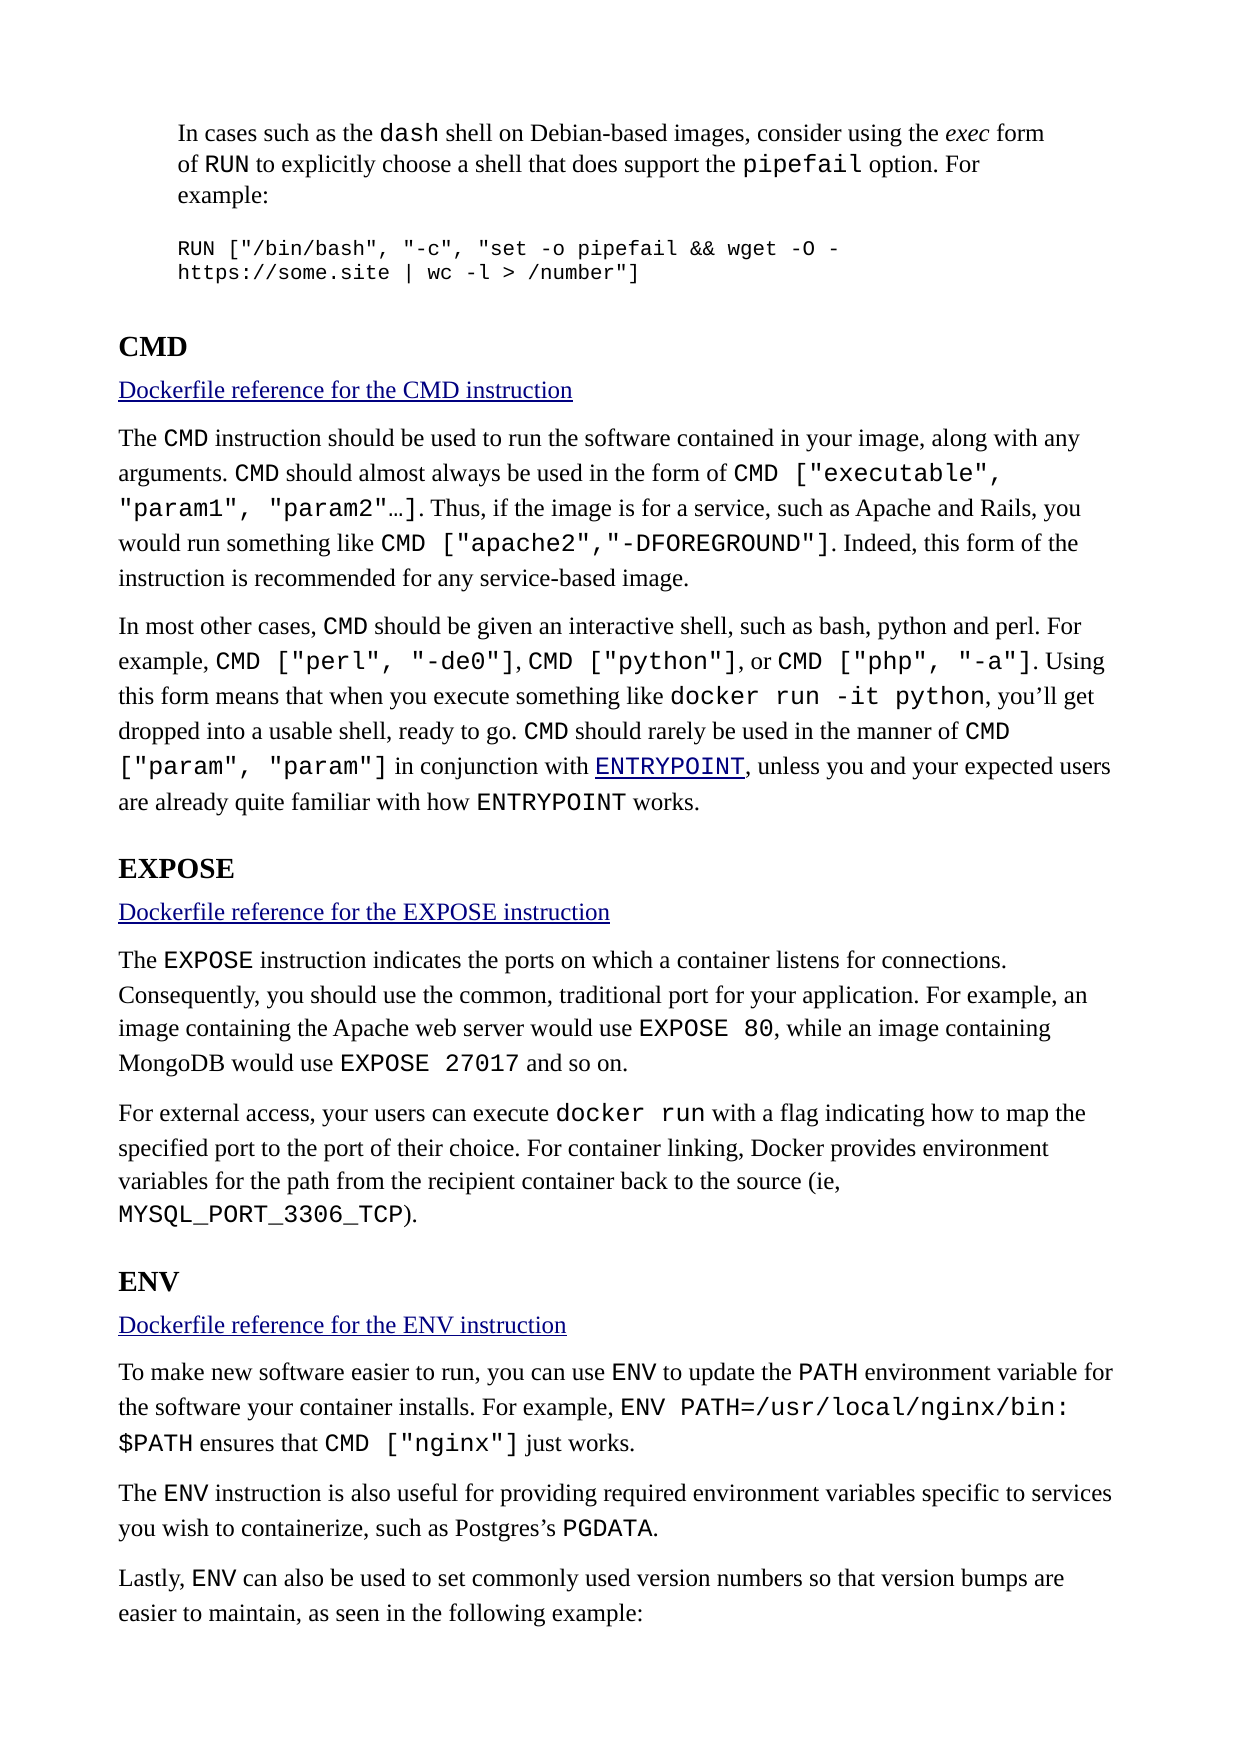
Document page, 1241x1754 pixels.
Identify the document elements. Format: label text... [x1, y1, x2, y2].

text The EXPOSE instruction indicates the ports on which a container listens for connections. Consequently, you should use the common, traditional port for your application. For example, an image containing the Apache web server would use EXPOSE 80, while an image containing MongoDB would use EXPOSE 27017 and so on. [118, 945, 1122, 1079]
subtitle CMD [118, 329, 1122, 363]
subtitle ENV [118, 1264, 1122, 1297]
text Lastly, ENV can also be used to set commonly used version numbers so that version bumps are easier to maintain, as seen in the following example: [118, 1563, 1122, 1627]
text RUN ["/bin/bash", "-c", "set -o pipefail && wget -O - https://some.site | wc -l > /number"] [177, 238, 1063, 285]
text In cases such as the dash shell on Debian-based images, consider using the exec form of RUN to explicitly choose a shell that does support the pipefail option. For example: [177, 118, 1063, 208]
text The ENV instruction is also useful for providing required environment variables specific to services you wish to containerize, such as Postgres’s PGDATA. [118, 1478, 1122, 1543]
text Dockerfile reference for the ENV instruction [118, 1310, 1122, 1338]
text For external access, your users can execute docker run with a flag indicating how to map the specified port to the port of their choice. For container linking, Docker provides environment variables for the path from the recipient container back to the source (ie, MYSQL_PORT_3306_TCP). [118, 1098, 1122, 1230]
text Dockerfile reference for the CMD instruction [118, 375, 1122, 404]
subtitle EXPOSE [118, 851, 1122, 885]
text To make new software easier to run, you can use ENV to update the PATH environment variable for the software your container installs. For example, ENV PATH=/usr/local/nginx/bin:$PATH ensures that CMD ["nginx"] just works. [118, 1357, 1122, 1458]
text In most other cases, CMD should be given an interactive shell, such as bash, python and perl. For example, CMD ["perl", "-de0"], CMD ["python"], or CMD ["php", "-a"]. Using this form means that when you execute something like docker run -it python, you’ll get dropped into a usable shell, ready to go. CMD should rarely be used in the manner of CMD ["param", "param"] in conjunction with ENTRYPOINT, unless you and your expected users are already quite familiar with how ENTRYPOINT works. [118, 611, 1122, 817]
text The CMD instruction should be used to run the software contained in your image, along with any arguments. CMD should almost always be used in the form of CMD ["executable", "param1", "param2"…]. Thus, if the image is for a service, such as Apache and Rails, you would run something like CMD ["apache2","-DFOREGROUND"]. Indeed, this form of the instruction is recommended for any service-based image. [118, 423, 1122, 592]
text Dockerfile reference for the EXPOSE instruction [118, 897, 1122, 926]
